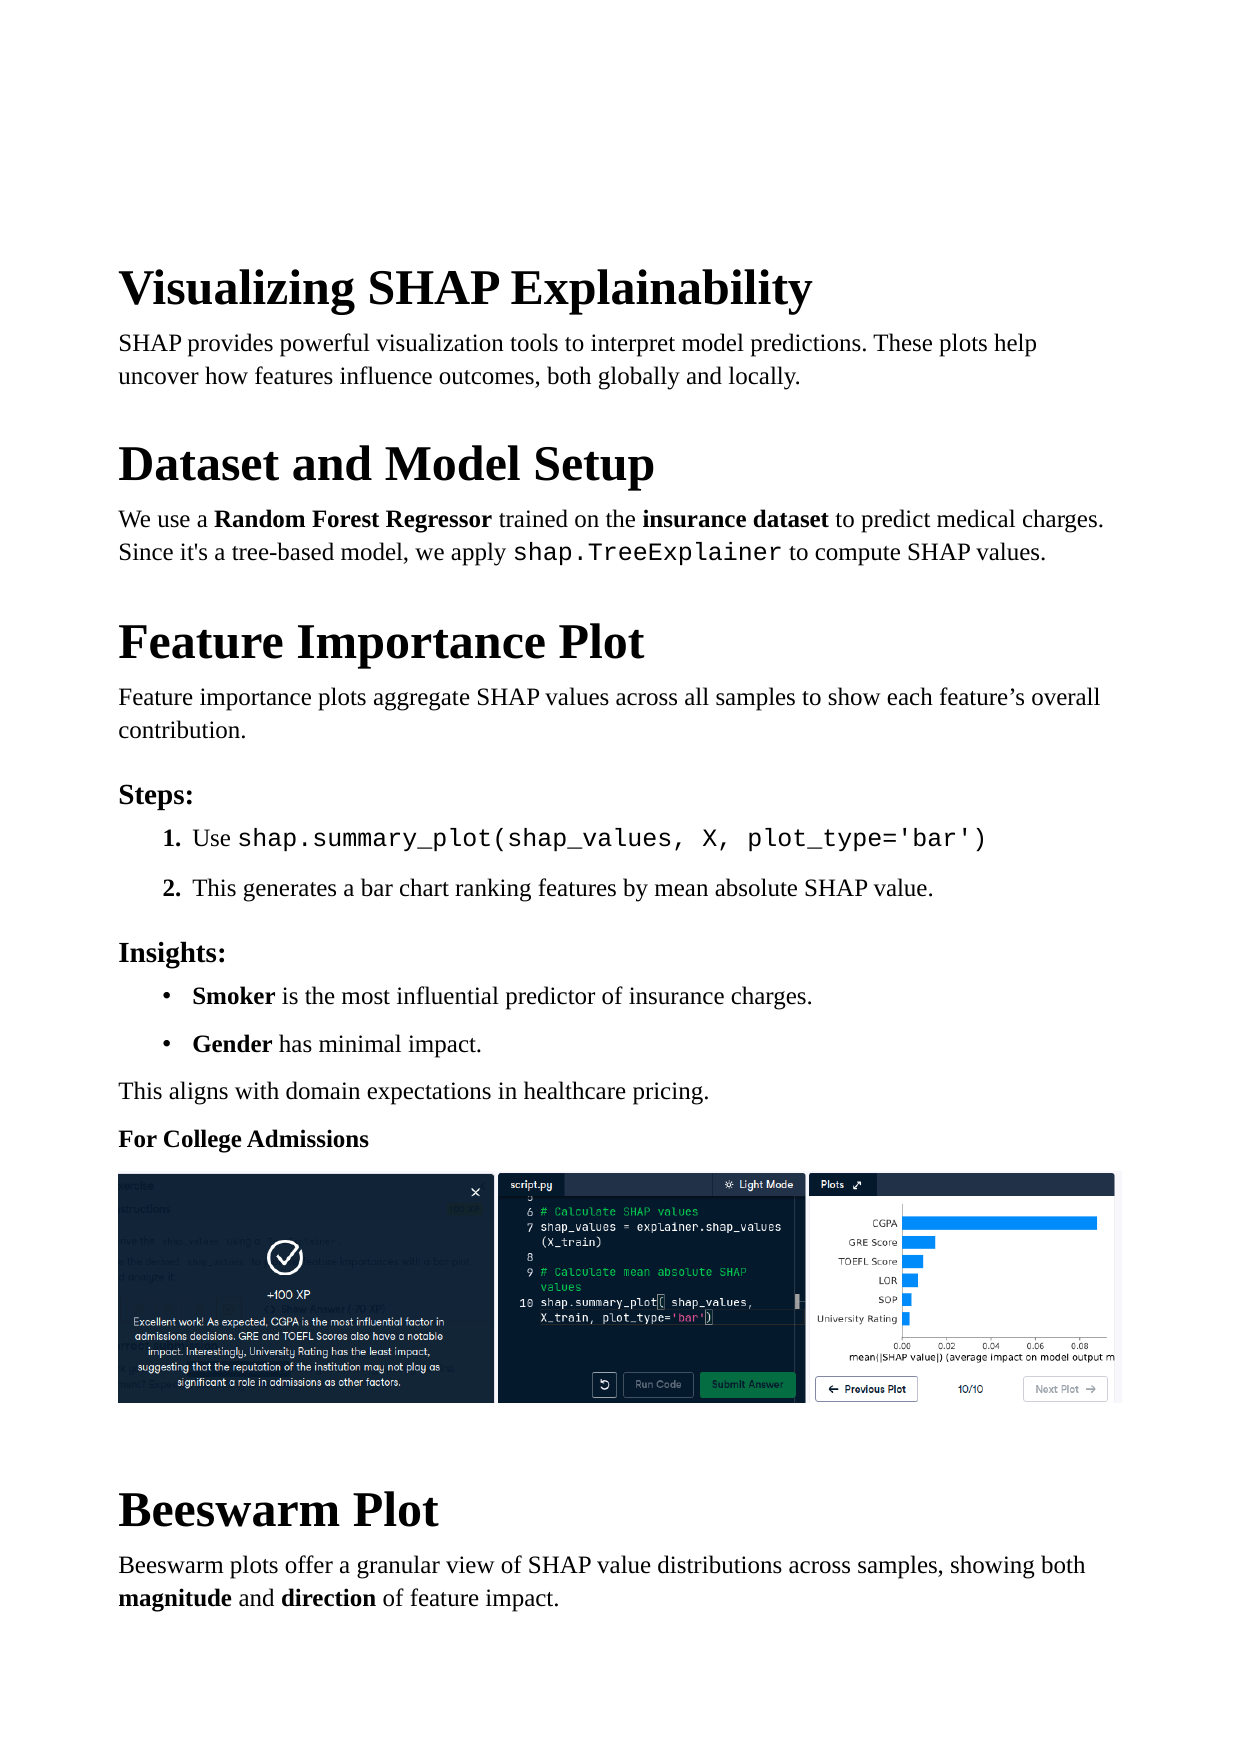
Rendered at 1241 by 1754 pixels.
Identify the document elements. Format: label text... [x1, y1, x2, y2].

subtitle Feature Importance Plot [118, 612, 1122, 669]
list Smoker is the most influential predictor of insurance charges. [162, 981, 1122, 1010]
list Gender has minimal impact. [162, 1029, 1122, 1058]
subtitle Insights: [118, 935, 1122, 969]
subtitle Visualizing SHAP Explainability [118, 258, 1122, 316]
subtitle Beeswarm Plot [118, 1480, 1122, 1537]
text Beeswarm plots offer a granular view of SHAP value distributions across samples, showing both magnitude and direction of feature impact. [118, 1550, 1122, 1611]
list Use shap.summary_plot(shap_values, X, plot_type='bar') [162, 823, 1122, 854]
list This generates a bar chart ranking features by mean absolute SHAP value. [162, 873, 1122, 902]
text This aligns with domain expectations in healthcare pricing. [118, 1076, 1122, 1105]
text We use a Random Forest Regressor trained on the insurance dataset to predict medical charges. Since it's a tree-based model, we apply shap.TreeExplainer to compute SHAP values. [118, 504, 1122, 568]
text SHAP provides powerful visualization tools to interpret model predictions. These plots help uncover how features influence outcomes, both globally and locally. [118, 328, 1122, 390]
subtitle Steps: [118, 777, 1122, 811]
picture [118, 1171, 1123, 1403]
subtitle Dataset and Model Setup [118, 434, 1122, 491]
text Feature importance plots aggregate SHAP values across all samples to show each feature’s overall contribution. [118, 682, 1122, 743]
text For College Admissions [118, 1124, 1122, 1153]
